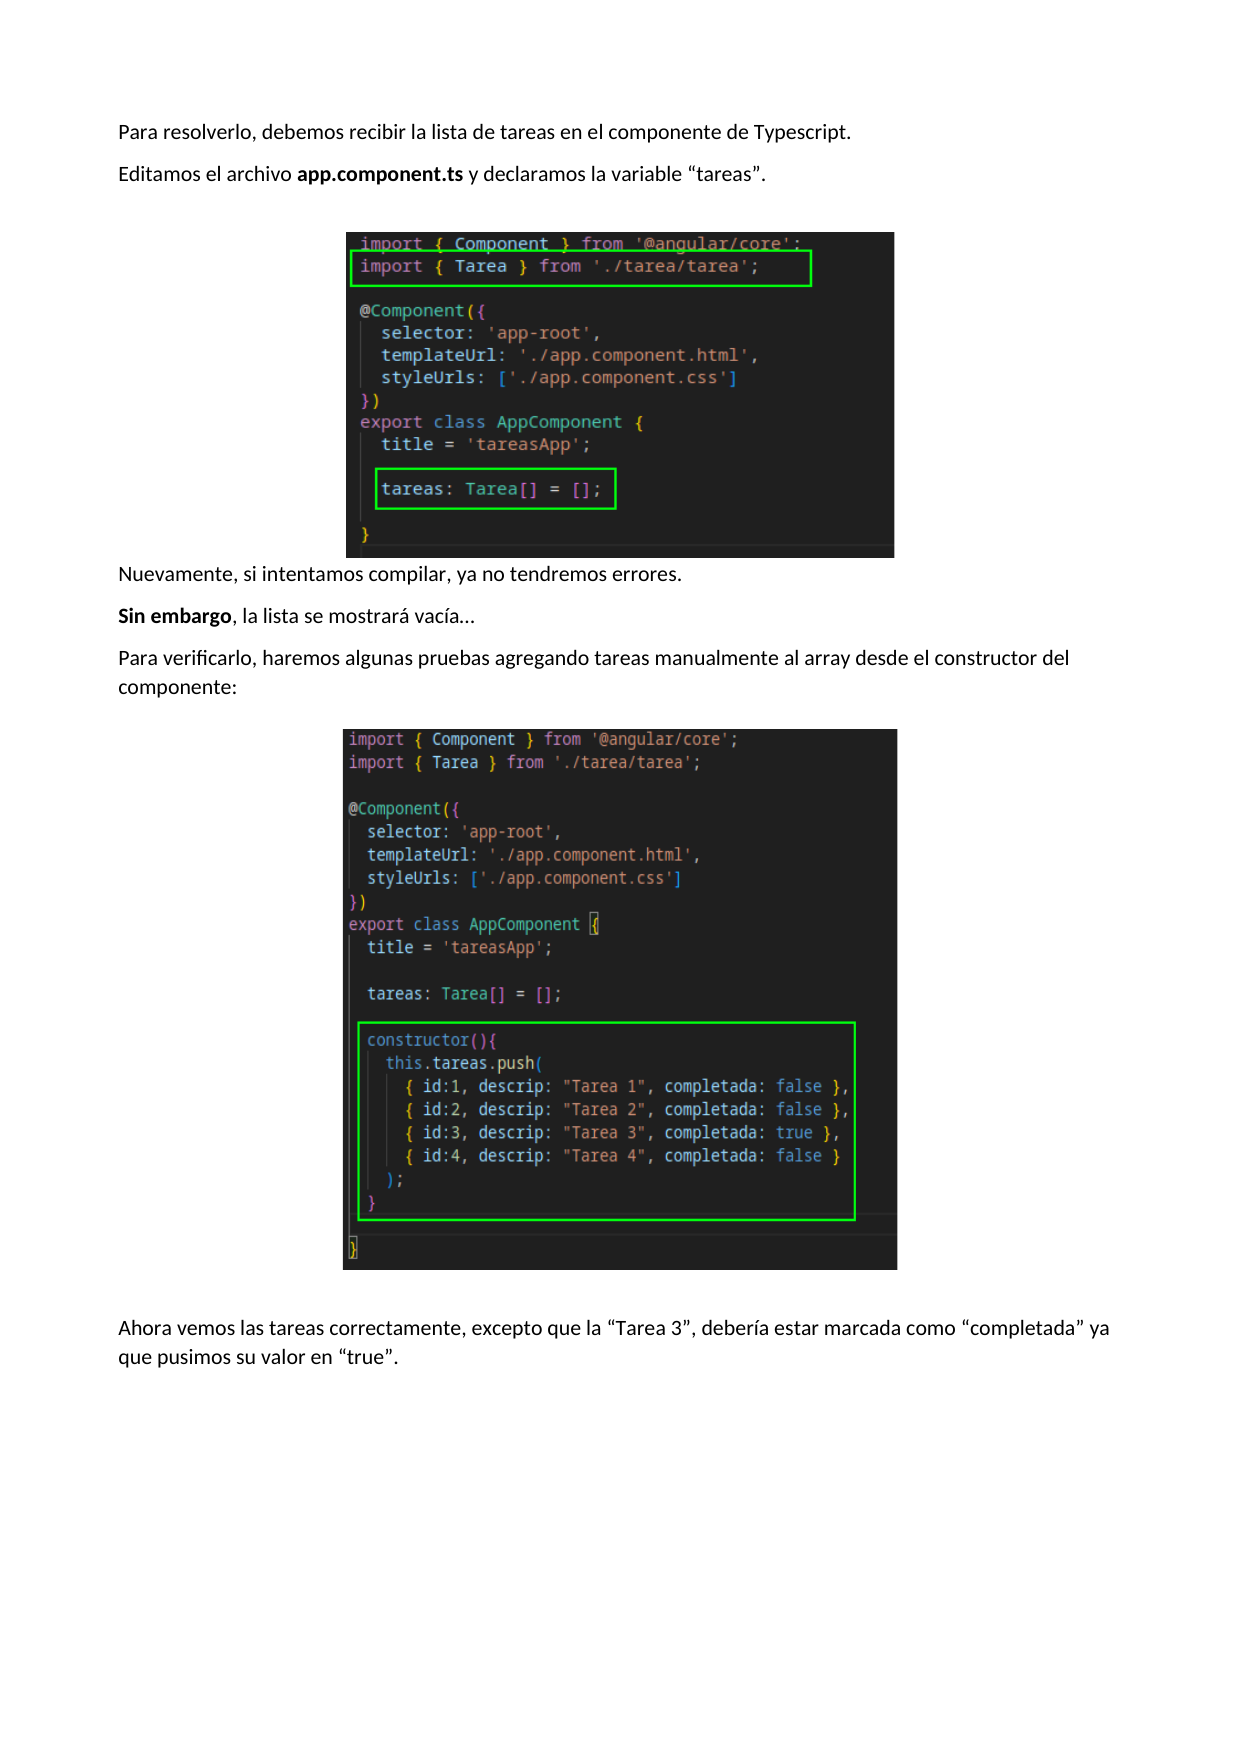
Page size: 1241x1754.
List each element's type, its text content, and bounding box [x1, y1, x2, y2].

text Editamos el archivo app.component.ts y declaramos la variable “tareas”. [118, 160, 1122, 187]
text Ahora vemos las tareas correctamente, excepto que la “Tarea 3”, debería estar marcada como “completada” ya que pusimos su valor en “true”. [118, 1314, 1122, 1370]
text Nuevamente, si intentamos compilar, ya no tendremos errores. [118, 243, 1122, 587]
text Sin embargo, la lista se mostrará vacía… [118, 602, 1122, 629]
text Para resolverlo, debemos recibir la lista de tareas en el componente de Typescript. [118, 118, 1122, 145]
text Para verificarlo, haremos algunas pruebas agregando tareas manualmente al array desde el constructor del componente: [118, 644, 1122, 700]
